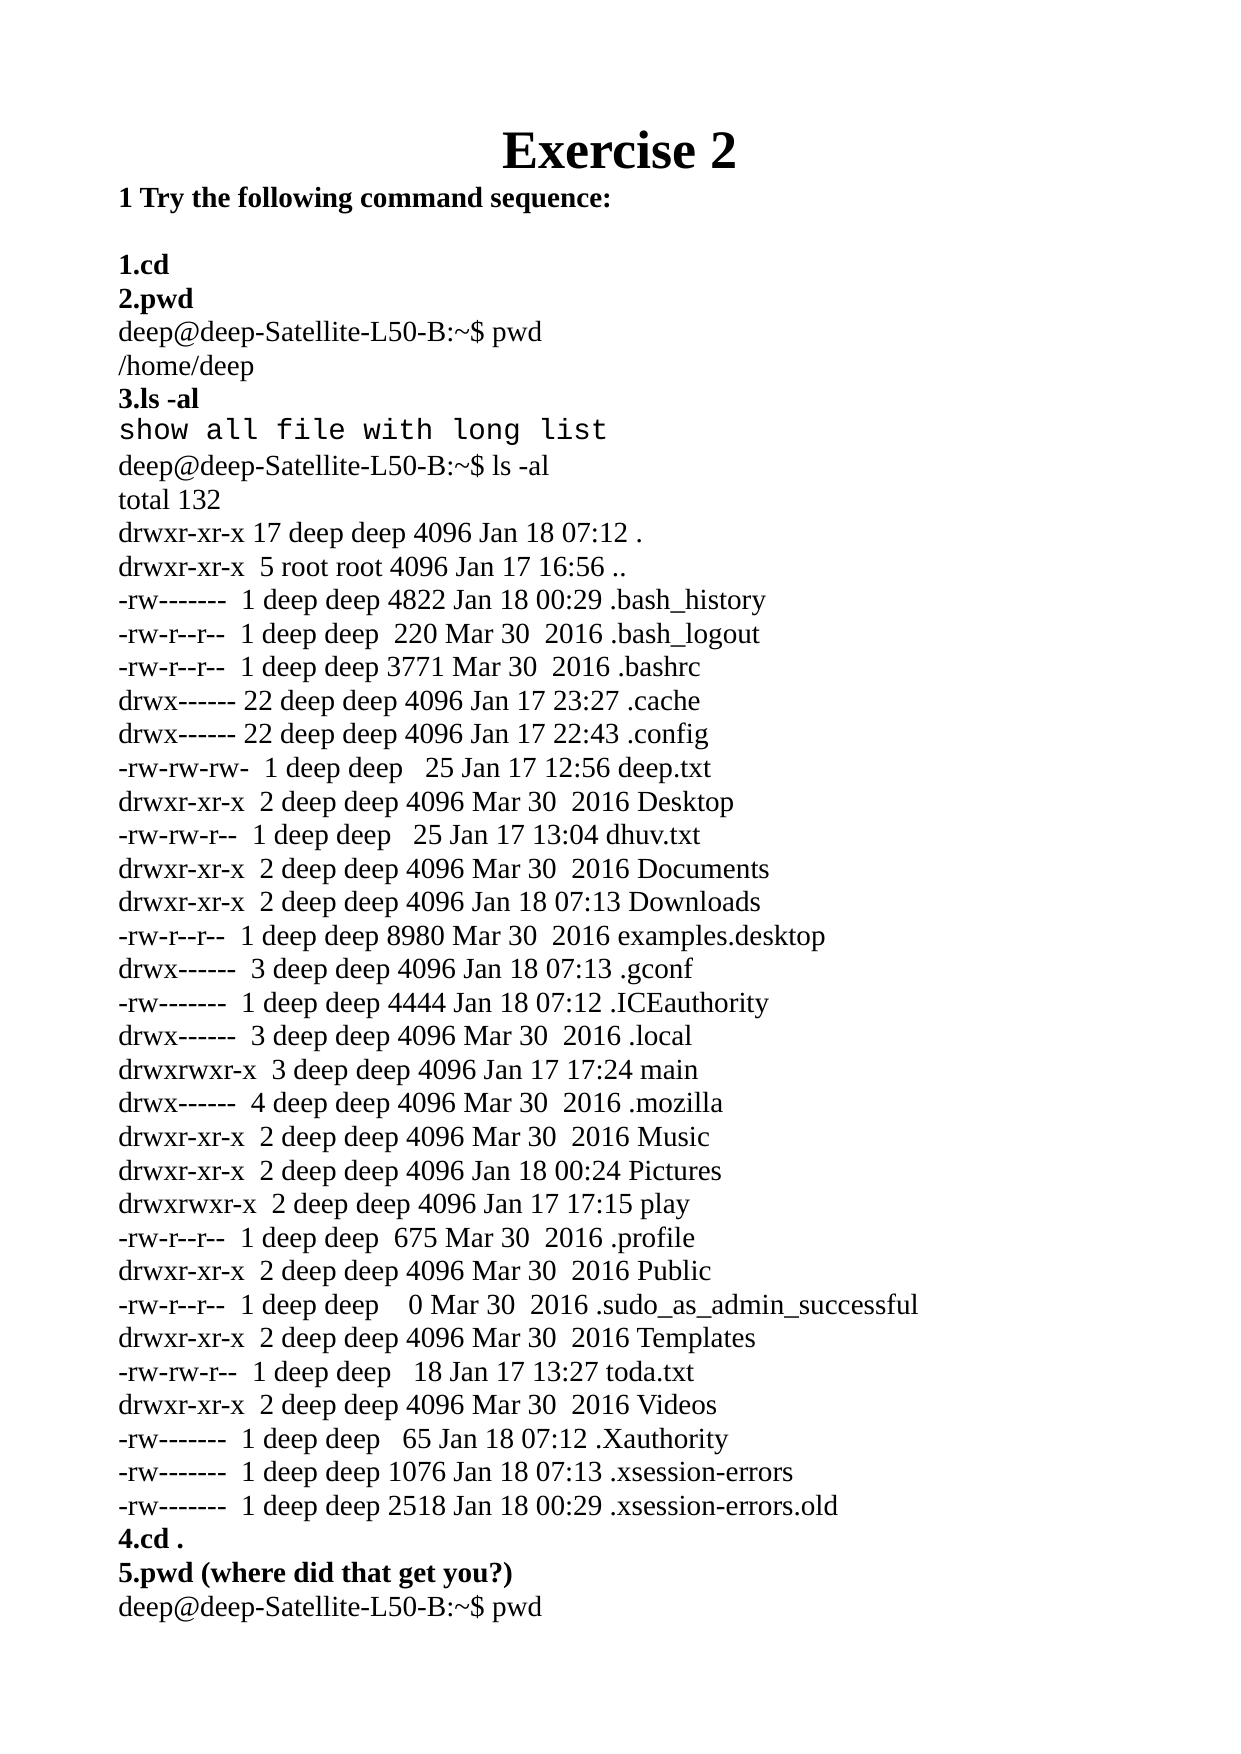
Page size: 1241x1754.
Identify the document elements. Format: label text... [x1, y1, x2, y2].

text /home/deep [118, 348, 1122, 382]
text -rw-r--r-- 1 deep deep 0 Mar 30 2016 .sudo_as_admin_successful [118, 1287, 1122, 1320]
text show all file with long list [118, 415, 1122, 448]
text drwxr-xr-x 2 deep deep 4096 Mar 30 2016 Templates [118, 1320, 1122, 1354]
text drwxr-xr-x 2 deep deep 4096 Mar 30 2016 Music [118, 1119, 1122, 1153]
text -rw------- 1 deep deep 65 Jan 18 07:12 .Xauthority [118, 1421, 1122, 1454]
text drwxr-xr-x 2 deep deep 4096 Mar 30 2016 Public [118, 1253, 1122, 1287]
text Exercise 2 [118, 118, 1122, 180]
text drwxr-xr-x 2 deep deep 4096 Mar 30 2016 Videos [118, 1387, 1122, 1421]
text drwxr-xr-x 2 deep deep 4096 Jan 18 07:13 Downloads [118, 884, 1122, 918]
text drwx------ 22 deep deep 4096 Jan 17 22:43 .config [118, 717, 1122, 750]
text drwx------ 22 deep deep 4096 Jan 17 23:27 .cache [118, 683, 1122, 717]
text 2.pwd [118, 281, 1122, 314]
text drwx------ 3 deep deep 4096 Mar 30 2016 .local [118, 1018, 1122, 1052]
text drwxr-xr-x 2 deep deep 4096 Mar 30 2016 Documents [118, 851, 1122, 884]
text -rw-rw-r-- 1 deep deep 18 Jan 17 13:27 toda.txt [118, 1354, 1122, 1387]
text drwx------ 4 deep deep 4096 Mar 30 2016 .mozilla [118, 1086, 1122, 1119]
text -rw-rw-rw- 1 deep deep 25 Jan 17 12:56 deep.txt [118, 750, 1122, 784]
text drwxrwxr-x 2 deep deep 4096 Jan 17 17:15 play [118, 1186, 1122, 1220]
text drwxr-xr-x 2 deep deep 4096 Jan 18 00:24 Pictures [118, 1153, 1122, 1186]
text total 132 [118, 482, 1122, 515]
text 5.pwd (where did that get you?) [118, 1555, 1122, 1589]
text 4.cd . [118, 1522, 1122, 1555]
text deep@deep-Satellite-L50-B:~$ pwd [118, 1589, 1122, 1622]
text drwxr-xr-x 5 root root 4096 Jan 17 16:56 .. [118, 549, 1122, 582]
text -rw------- 1 deep deep 2518 Jan 18 00:29 .xsession-errors.old [118, 1488, 1122, 1522]
text -rw-r--r-- 1 deep deep 8980 Mar 30 2016 examples.desktop [118, 918, 1122, 951]
text deep@deep-Satellite-L50-B:~$ pwd [118, 314, 1122, 348]
text -rw-r--r-- 1 deep deep 220 Mar 30 2016 .bash_logout [118, 616, 1122, 649]
text drwx------ 3 deep deep 4096 Jan 18 07:13 .gconf [118, 951, 1122, 985]
text deep@deep-Satellite-L50-B:~$ ls -al [118, 448, 1122, 482]
text -rw------- 1 deep deep 4444 Jan 18 07:12 .ICEauthority [118, 985, 1122, 1018]
text 3.ls -al [118, 382, 1122, 415]
text -rw-r--r-- 1 deep deep 675 Mar 30 2016 .profile [118, 1220, 1122, 1253]
text -rw------- 1 deep deep 1076 Jan 18 07:13 .xsession-errors [118, 1454, 1122, 1488]
text 1.cd [118, 247, 1122, 281]
text -rw-rw-r-- 1 deep deep 25 Jan 17 13:04 dhuv.txt [118, 817, 1122, 851]
text 1 Try the following command sequence: [118, 180, 1122, 214]
text drwxrwxr-x 3 deep deep 4096 Jan 17 17:24 main [118, 1052, 1122, 1086]
text -rw------- 1 deep deep 4822 Jan 18 00:29 .bash_history [118, 582, 1122, 616]
text drwxr-xr-x 17 deep deep 4096 Jan 18 07:12 . [118, 515, 1122, 549]
text drwxr-xr-x 2 deep deep 4096 Mar 30 2016 Desktop [118, 784, 1122, 817]
text -rw-r--r-- 1 deep deep 3771 Mar 30 2016 .bashrc [118, 649, 1122, 683]
